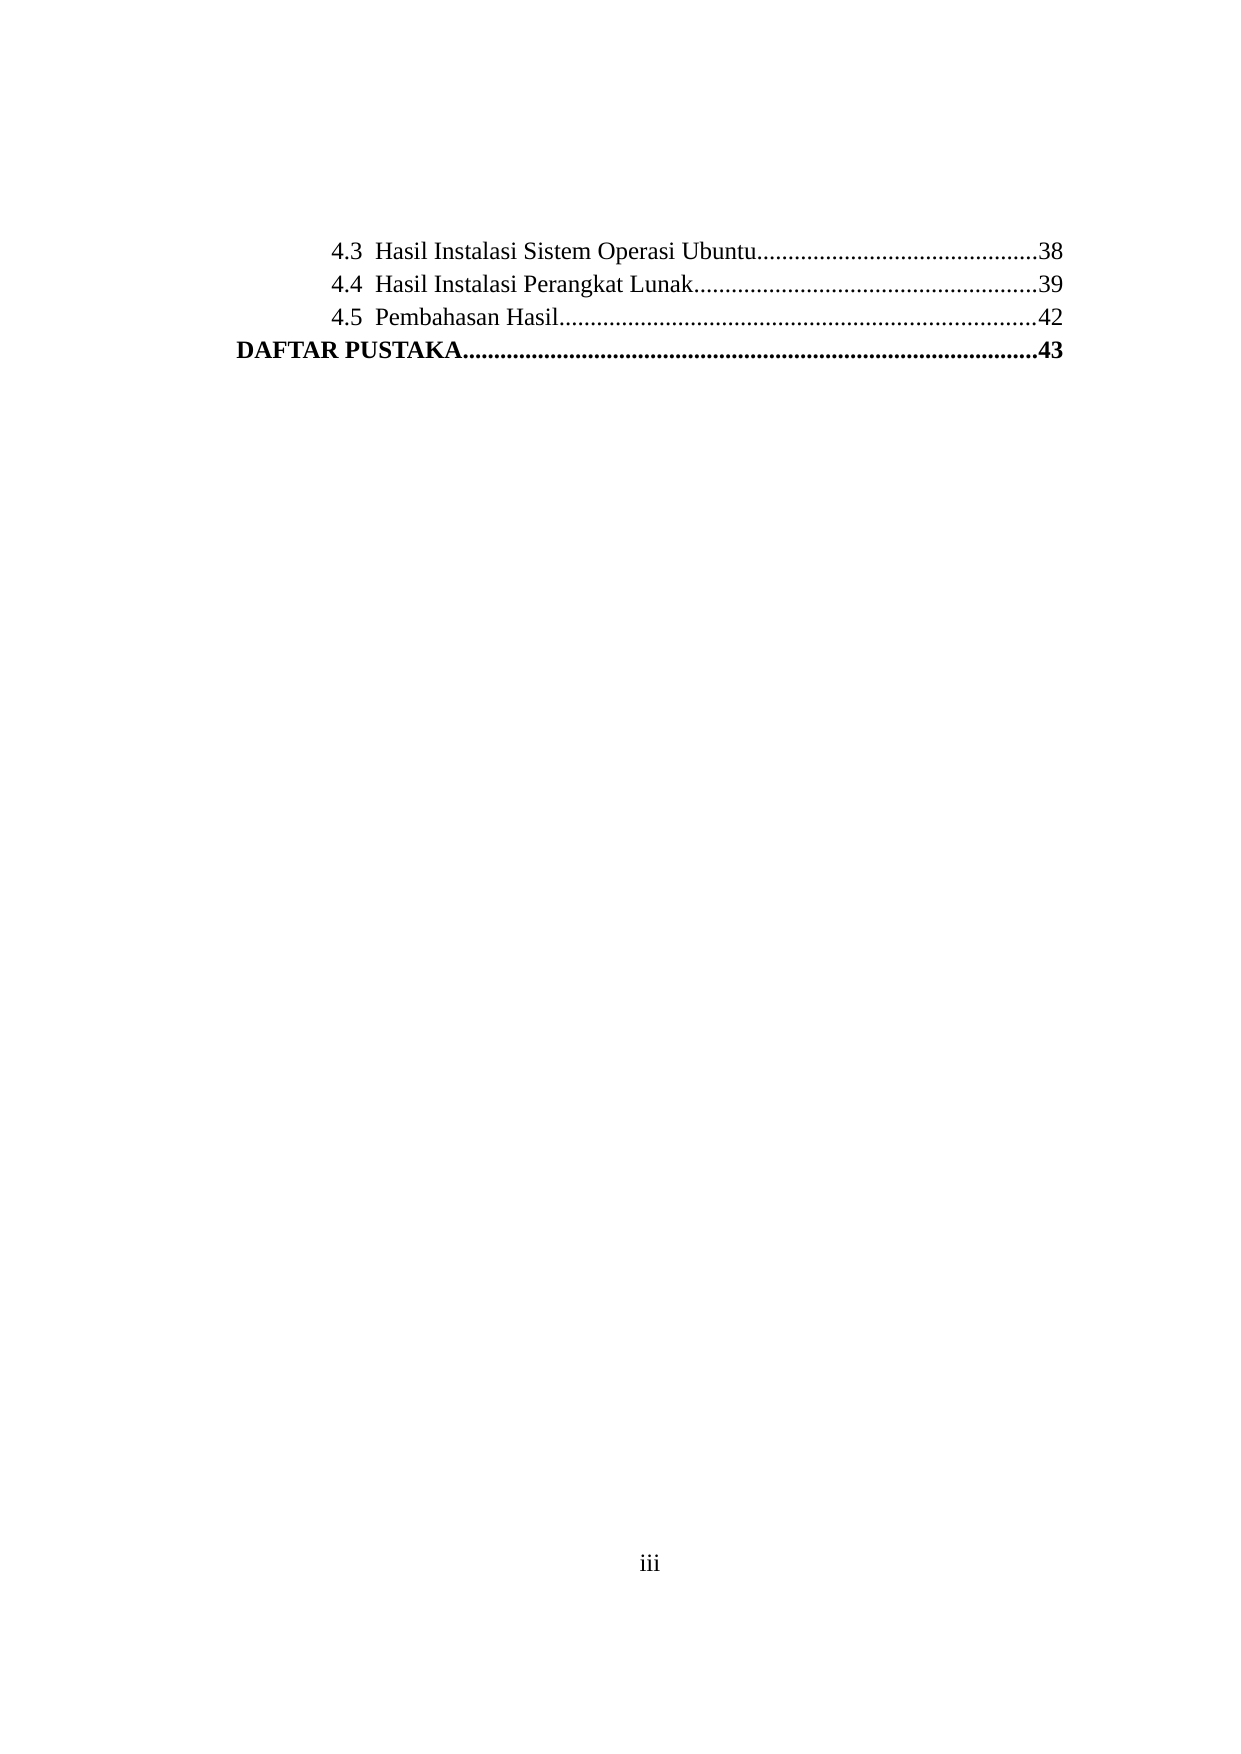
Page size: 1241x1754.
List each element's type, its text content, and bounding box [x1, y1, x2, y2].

text 4.4 Hasil Instalasi Perangkat Lunak 39 [325, 269, 1063, 298]
text DAFTAR PUSTAKA 43 [236, 335, 1063, 364]
text 4.5 Pembahasan Hasil 42 [325, 302, 1063, 331]
text 4.3 Hasil Instalasi Sistem Operasi Ubuntu 38 [325, 236, 1063, 265]
